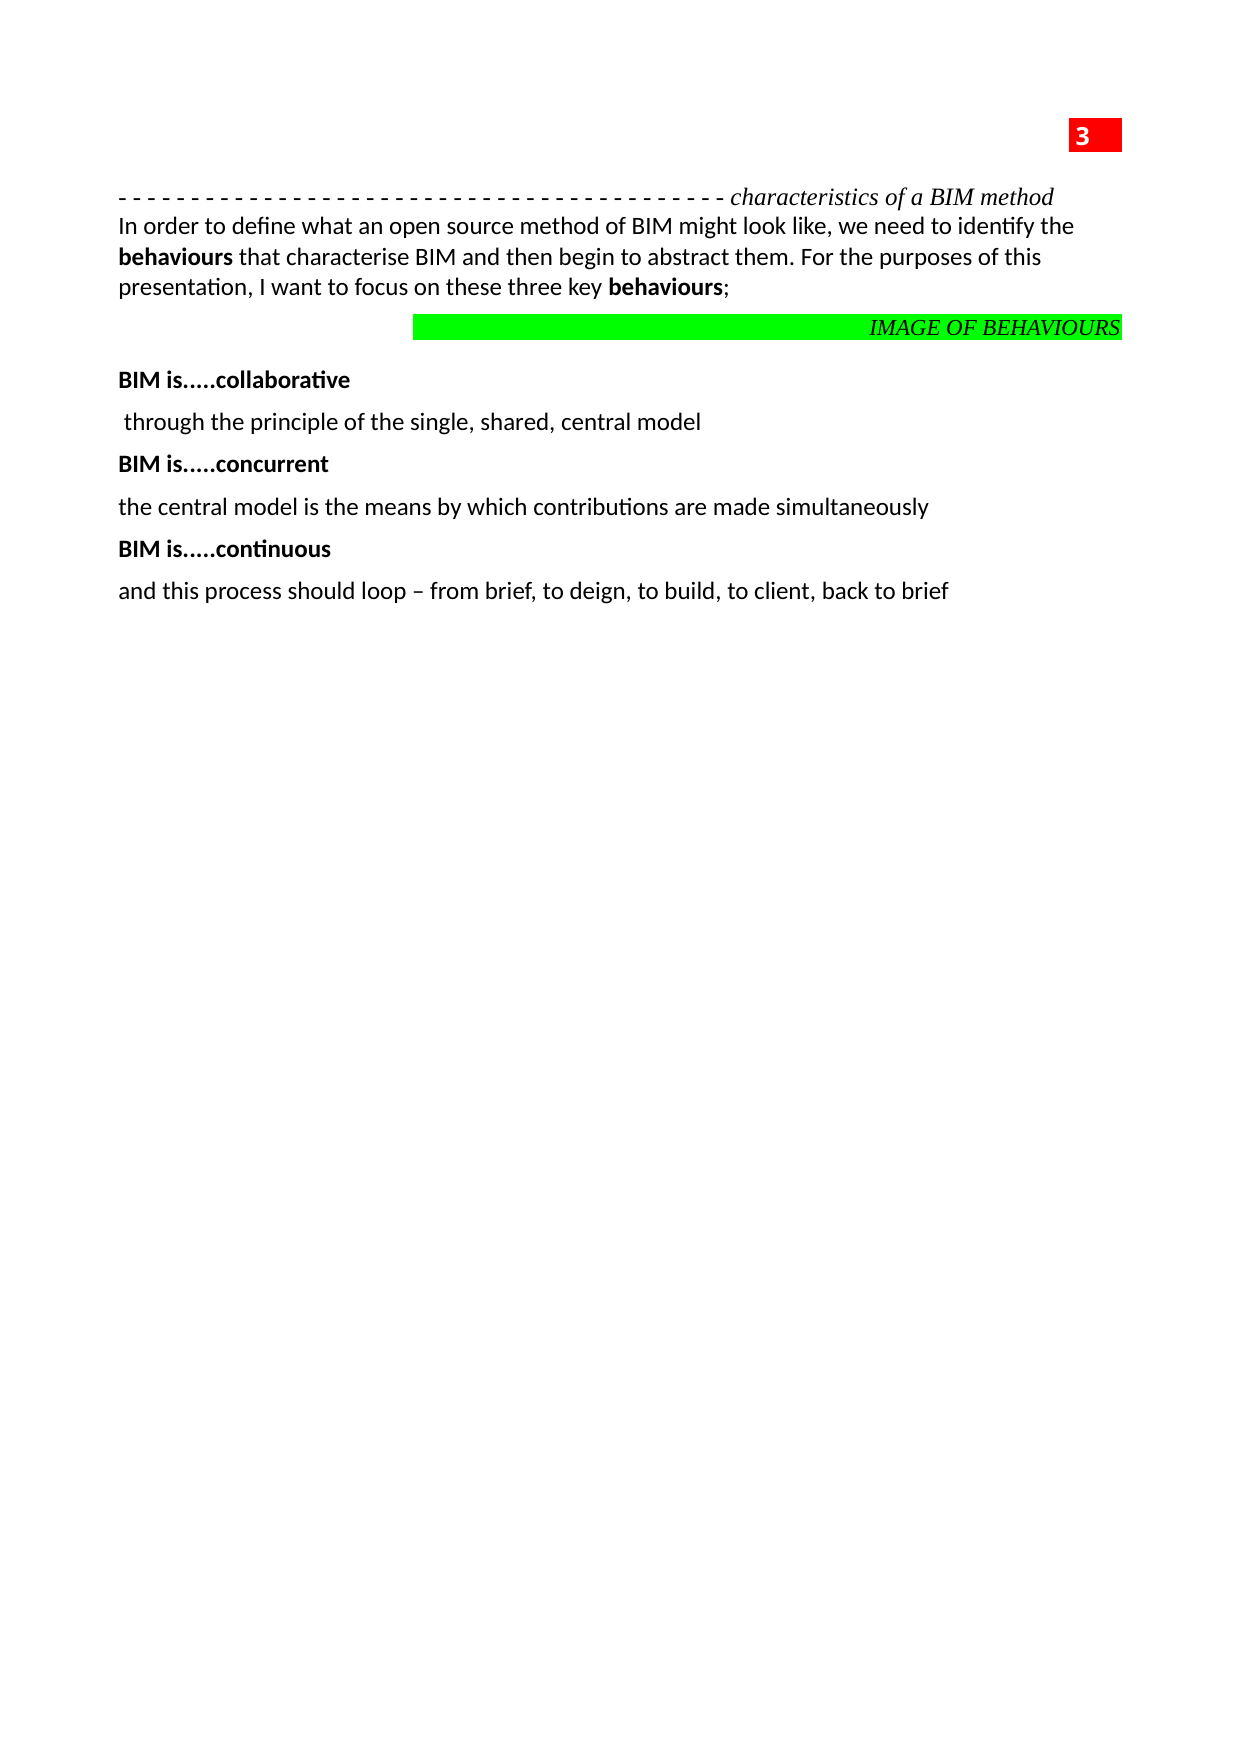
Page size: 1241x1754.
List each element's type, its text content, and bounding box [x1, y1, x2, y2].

text - - - - - - - - - - - - - - - - - - - - - - - - - - - - - - - - - - - - - - - - - - characteristics of a BIM method [118, 182, 1122, 210]
text and this process should loop – from brief, to deign, to build, to client, back to brief [118, 575, 1122, 606]
text through the principle of the single, shared, central model [118, 406, 1122, 437]
text BIM is.....concurrent [118, 448, 1122, 479]
text the central model is the means by which contributions are made simultaneously [118, 491, 1122, 521]
text BIM is.....collaborative [118, 364, 1122, 394]
text BIM is.....continuous [118, 533, 1122, 563]
text IMAGE OF BEHAVIOURS [413, 314, 1122, 340]
text In order to define what an open source method of BIM might look like, we need to identify the behaviours that characterise BIM and then begin to abstract them. For the purposes of this presentation, I want to focus on these three key behaviours; [118, 210, 1122, 302]
